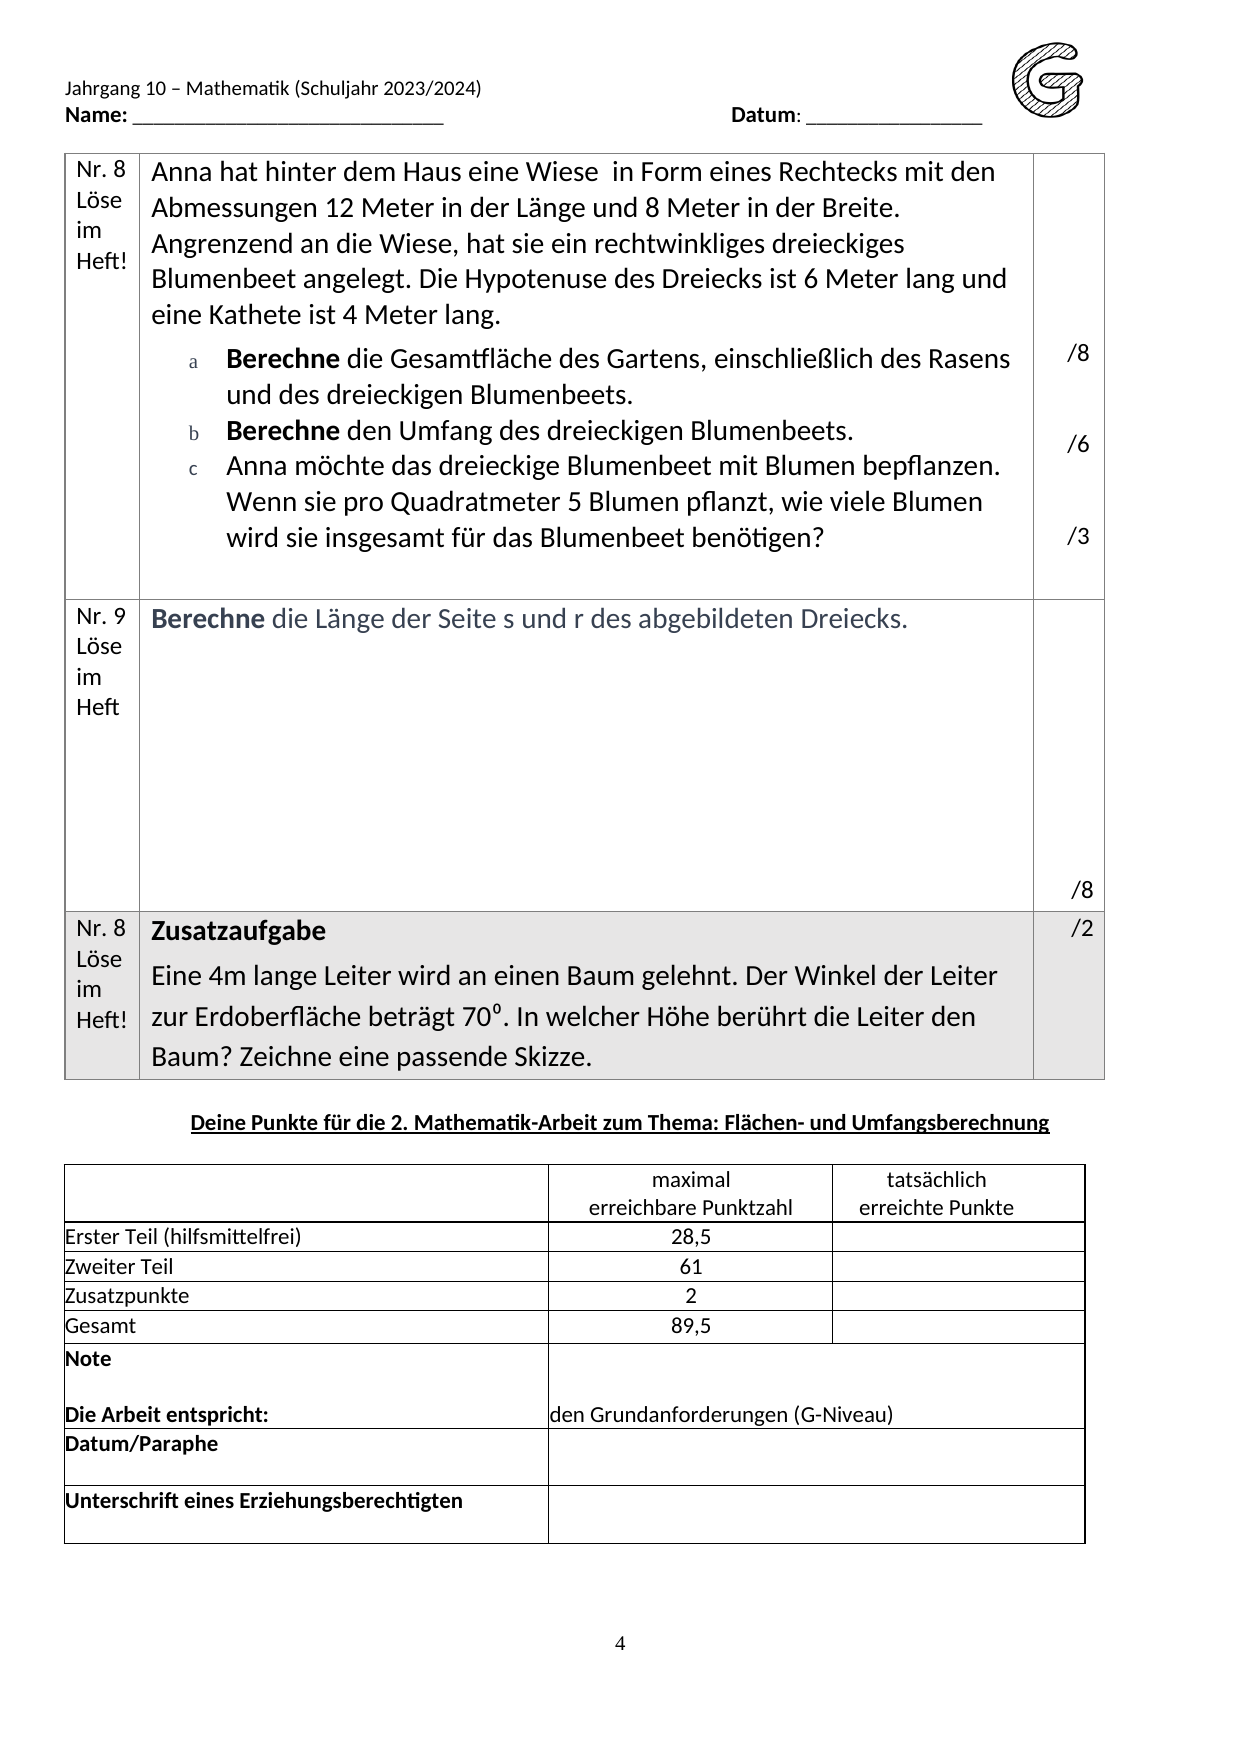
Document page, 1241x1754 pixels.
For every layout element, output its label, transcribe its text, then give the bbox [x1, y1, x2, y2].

table_cell 61 [549, 1252, 832, 1281]
table_cell /8 [1034, 600, 1104, 911]
table_cell 28,5 [549, 1223, 832, 1251]
table_header Anna hat hinter dem Haus eine Wiese in Form eines Rechtecks mit den Abmessungen 12 Meter in der Länge und 8 Meter in der Breite. Angrenzend an die Wiese, hat sie ein rechtwinkliges dreieckiges Blumenbeet angelegt. Die Hypotenuse des Dreiecks ist 6 Meter lang und eine Kathete ist 4 Meter lang. Berechne die Gesamtfläche des Gartens, einschließlich des Rasens und des dreieckigen Blumenbeets. Berechne den Umfang des dreieckigen Blumenbeets. Anna möchte das dreieckige Blumenbeet mit Blumen bepflanzen. Wenn sie pro Quadratmeter 5 Blumen pflanzt, wie viele Blumen wird sie insgesamt für das Blumenbeet benötigen? [140, 154, 1033, 599]
table_cell Datum/Paraphe [65, 1429, 548, 1485]
table_cell Erster Teil (hilfsmittelfrei) [65, 1223, 548, 1251]
table_cell 2 [549, 1282, 832, 1310]
table_cell Zweiter Teil [65, 1252, 548, 1281]
table_cell [833, 1311, 1084, 1343]
table_cell 89,5 [549, 1311, 832, 1343]
table_cell Gesamt [65, 1311, 548, 1343]
table_cell [549, 1429, 1084, 1485]
table_header tatsächlich erreichte Punkte [833, 1165, 1084, 1221]
table_cell [833, 1282, 1084, 1310]
table_header maximal erreichbare Punktzahl [549, 1165, 832, 1221]
table_cell Zusatzpunkte [65, 1282, 548, 1310]
table_cell [549, 1486, 1084, 1543]
table_cell [833, 1252, 1084, 1281]
table_cell Note Die Arbeit entspricht: [65, 1344, 548, 1428]
table_cell /2 [1034, 912, 1104, 1079]
table_header /8 /6 /3 [1034, 154, 1104, 599]
table_cell [833, 1223, 1084, 1251]
table_cell Nr. 9 Löse im Heft [66, 600, 139, 911]
table_cell Berechne die Länge der Seite s und r des abgebildeten Dreiecks. [140, 600, 1033, 911]
table_header Nr. 8 Löse im Heft! [66, 154, 139, 599]
table_cell Unterschrift eines Erziehungsberechtigten [65, 1486, 548, 1543]
table_cell Nr. 8 Löse im Heft! [66, 912, 139, 1079]
picture [1011, 37, 1089, 121]
table_header [65, 1165, 548, 1221]
table_cell den Grundanforderungen (G-Niveau) [549, 1344, 1084, 1428]
table_cell Zusatzaufgabe Eine 4m lange Leiter wird an einen Baum gelehnt. Der Winkel der Leiter zur Erdoberfläche beträgt 70⁰. In welcher Höhe berührt die Leiter den Baum? Zeichne eine passende Skizze. [140, 912, 1033, 1079]
text Deine Punkte für die 2. Mathematik-Arbeit zum Thema: Flächen- und Umfangsberechnung [65, 1108, 1175, 1136]
